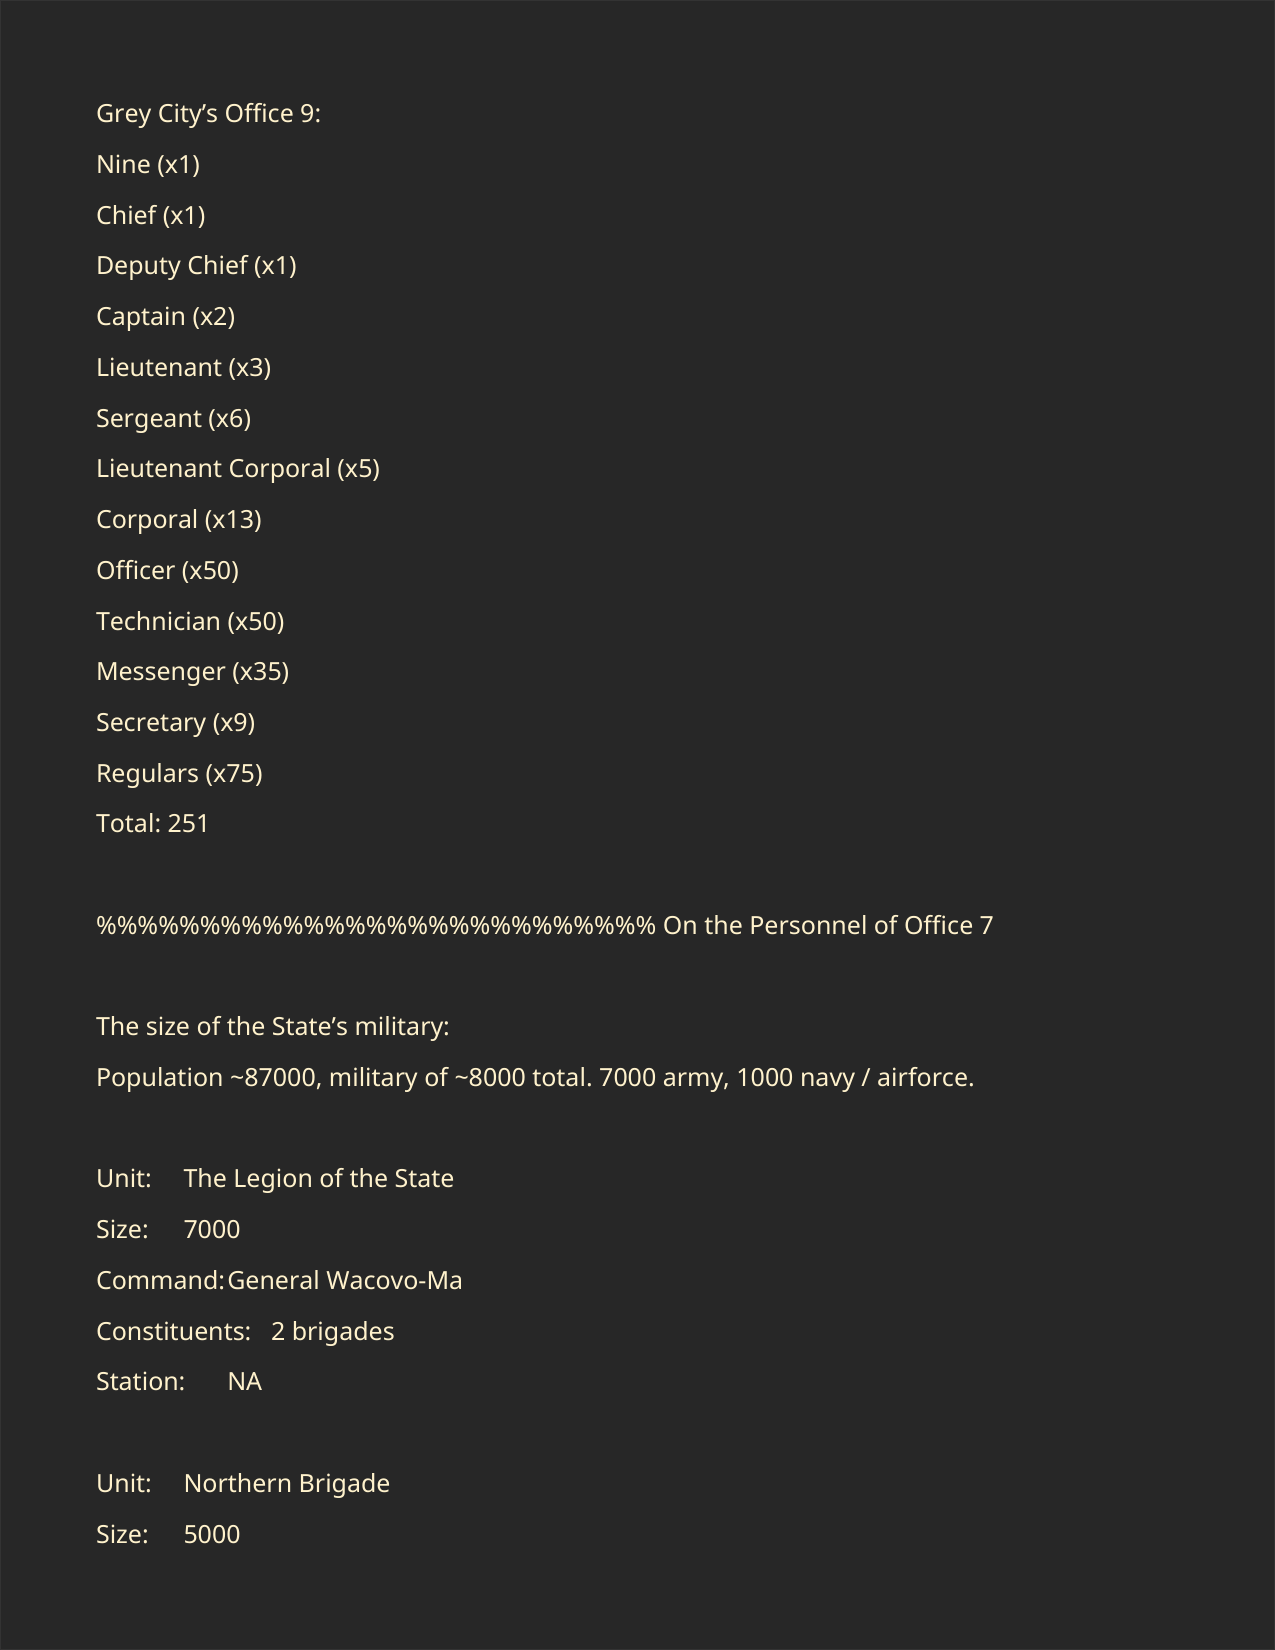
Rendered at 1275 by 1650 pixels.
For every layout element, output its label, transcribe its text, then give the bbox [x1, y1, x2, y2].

text Secretary (x9) [96, 704, 1179, 739]
text Total: 251 [96, 806, 1179, 840]
text Constituents: 2 brigades [96, 1313, 1179, 1347]
text The size of the State’s military: [96, 1009, 1179, 1043]
text Deputy Chief (x1) [96, 248, 1179, 282]
text Sergeant (x6) [96, 400, 1179, 434]
text Size: 7000 [96, 1212, 1179, 1246]
text Officer (x50) [96, 552, 1179, 586]
text Size: 5000 [96, 1516, 1179, 1550]
text Unit: Northern Brigade [96, 1466, 1179, 1499]
text %%%%%%%%%%%%%%%%%%%%%%%%%%% On the Personnel of Office 7 [96, 907, 1179, 942]
text Grey City’s Office 9: [96, 96, 1179, 130]
text Nine (x1) [96, 147, 1179, 181]
text Lieutenant (x3) [96, 349, 1179, 383]
text Lieutenant Corporal (x5) [96, 451, 1179, 485]
text Chief (x1) [96, 197, 1179, 231]
text Population ~87000, military of ~8000 total. 7000 army, 1000 navy / airforce. [96, 1060, 1179, 1094]
text Corporal (x13) [96, 502, 1179, 536]
text Unit: The Legion of the State [96, 1161, 1179, 1195]
text Regulars (x75) [96, 755, 1179, 789]
text Technician (x50) [96, 603, 1179, 637]
text Captain (x2) [96, 299, 1179, 333]
text Command: General Wacovo-Ma [96, 1263, 1179, 1297]
text Station: NA [96, 1364, 1179, 1398]
text Messenger (x35) [96, 654, 1179, 688]
